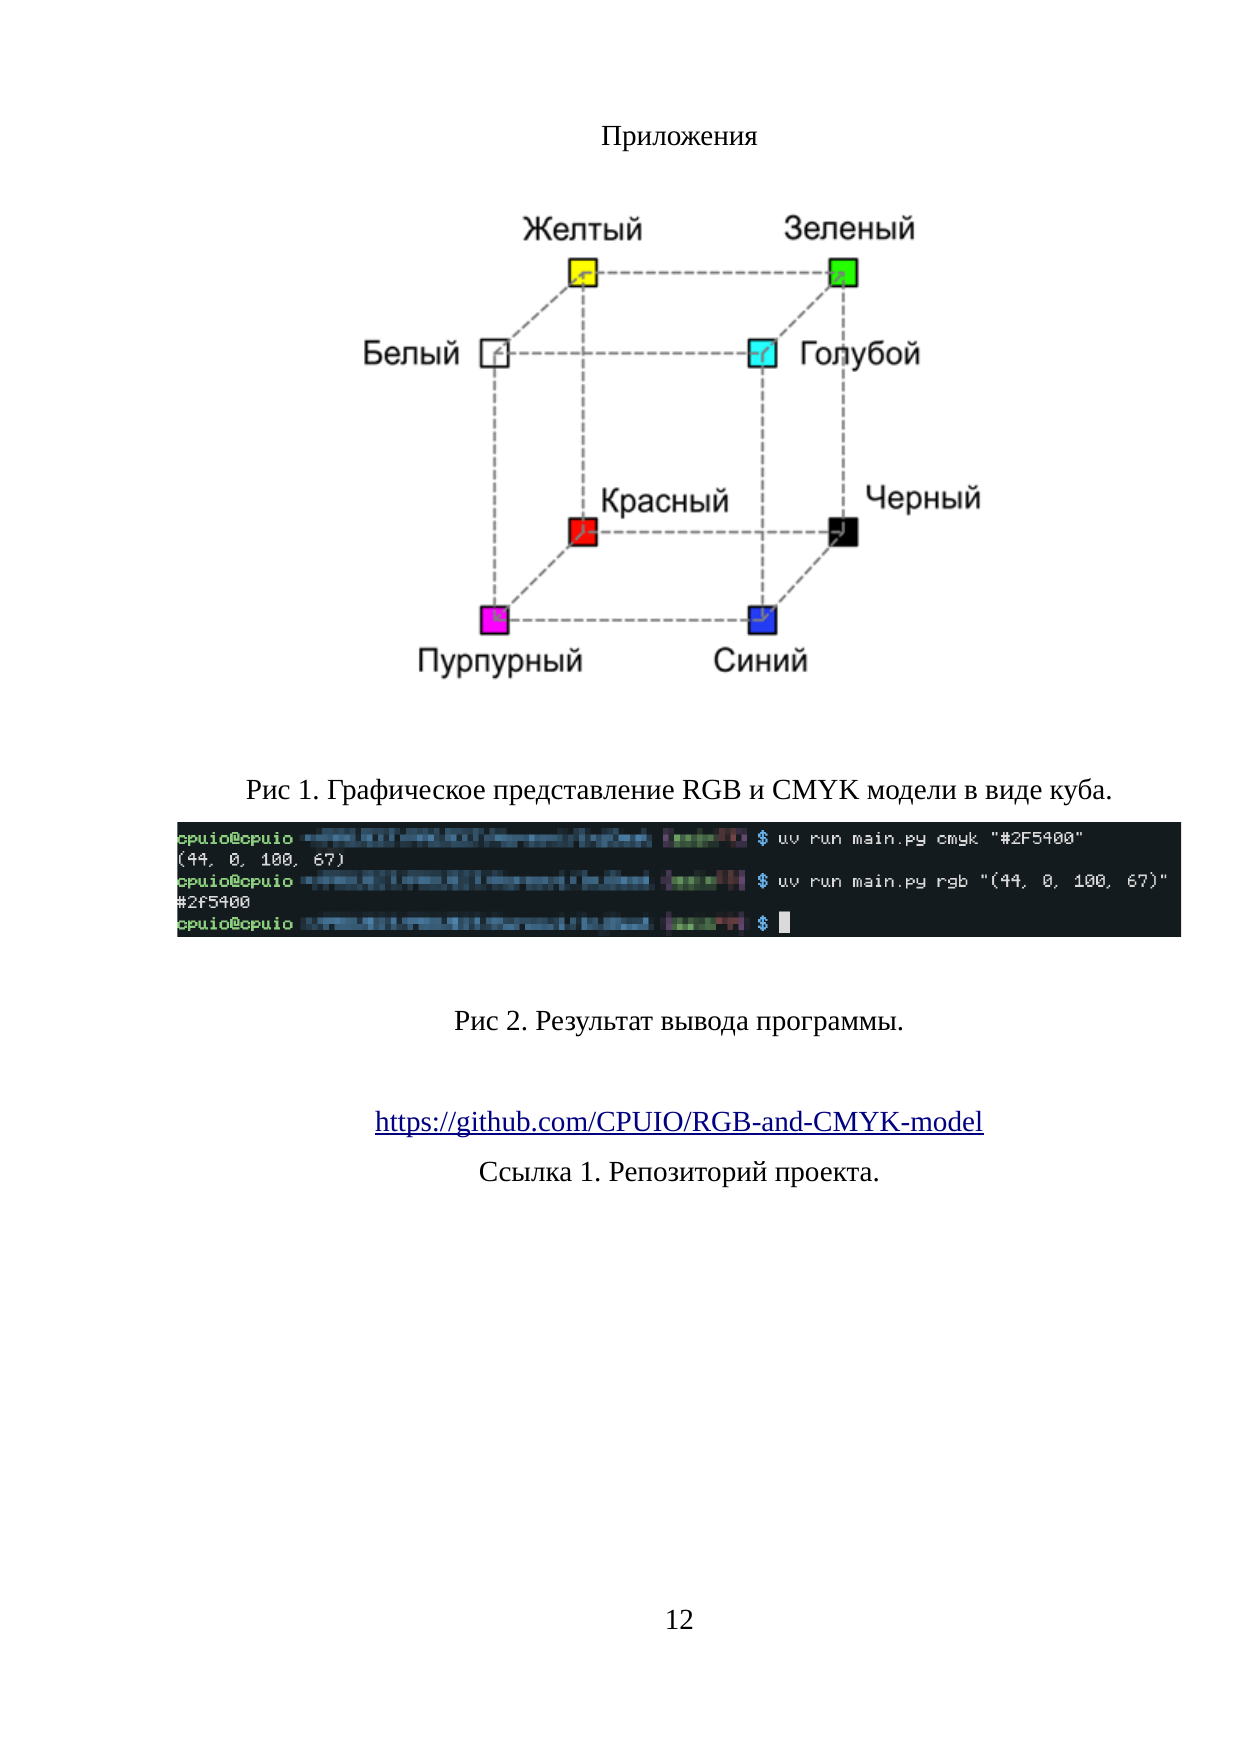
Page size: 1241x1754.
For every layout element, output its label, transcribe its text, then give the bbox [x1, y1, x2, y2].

text https://github.com/CPUIO/RGB-and-CMYK-model [177, 1104, 1181, 1137]
text Рис 1. Графическое представление RGB и CMYK модели в виде куба. [177, 772, 1181, 806]
picture [360, 211, 986, 683]
picture [177, 822, 1182, 937]
text Приложения [177, 118, 1181, 152]
text Ссылка 1. Репозиторий проекта. [177, 1154, 1181, 1188]
text Рис 2. Результат вывода программы. [177, 1003, 1181, 1037]
